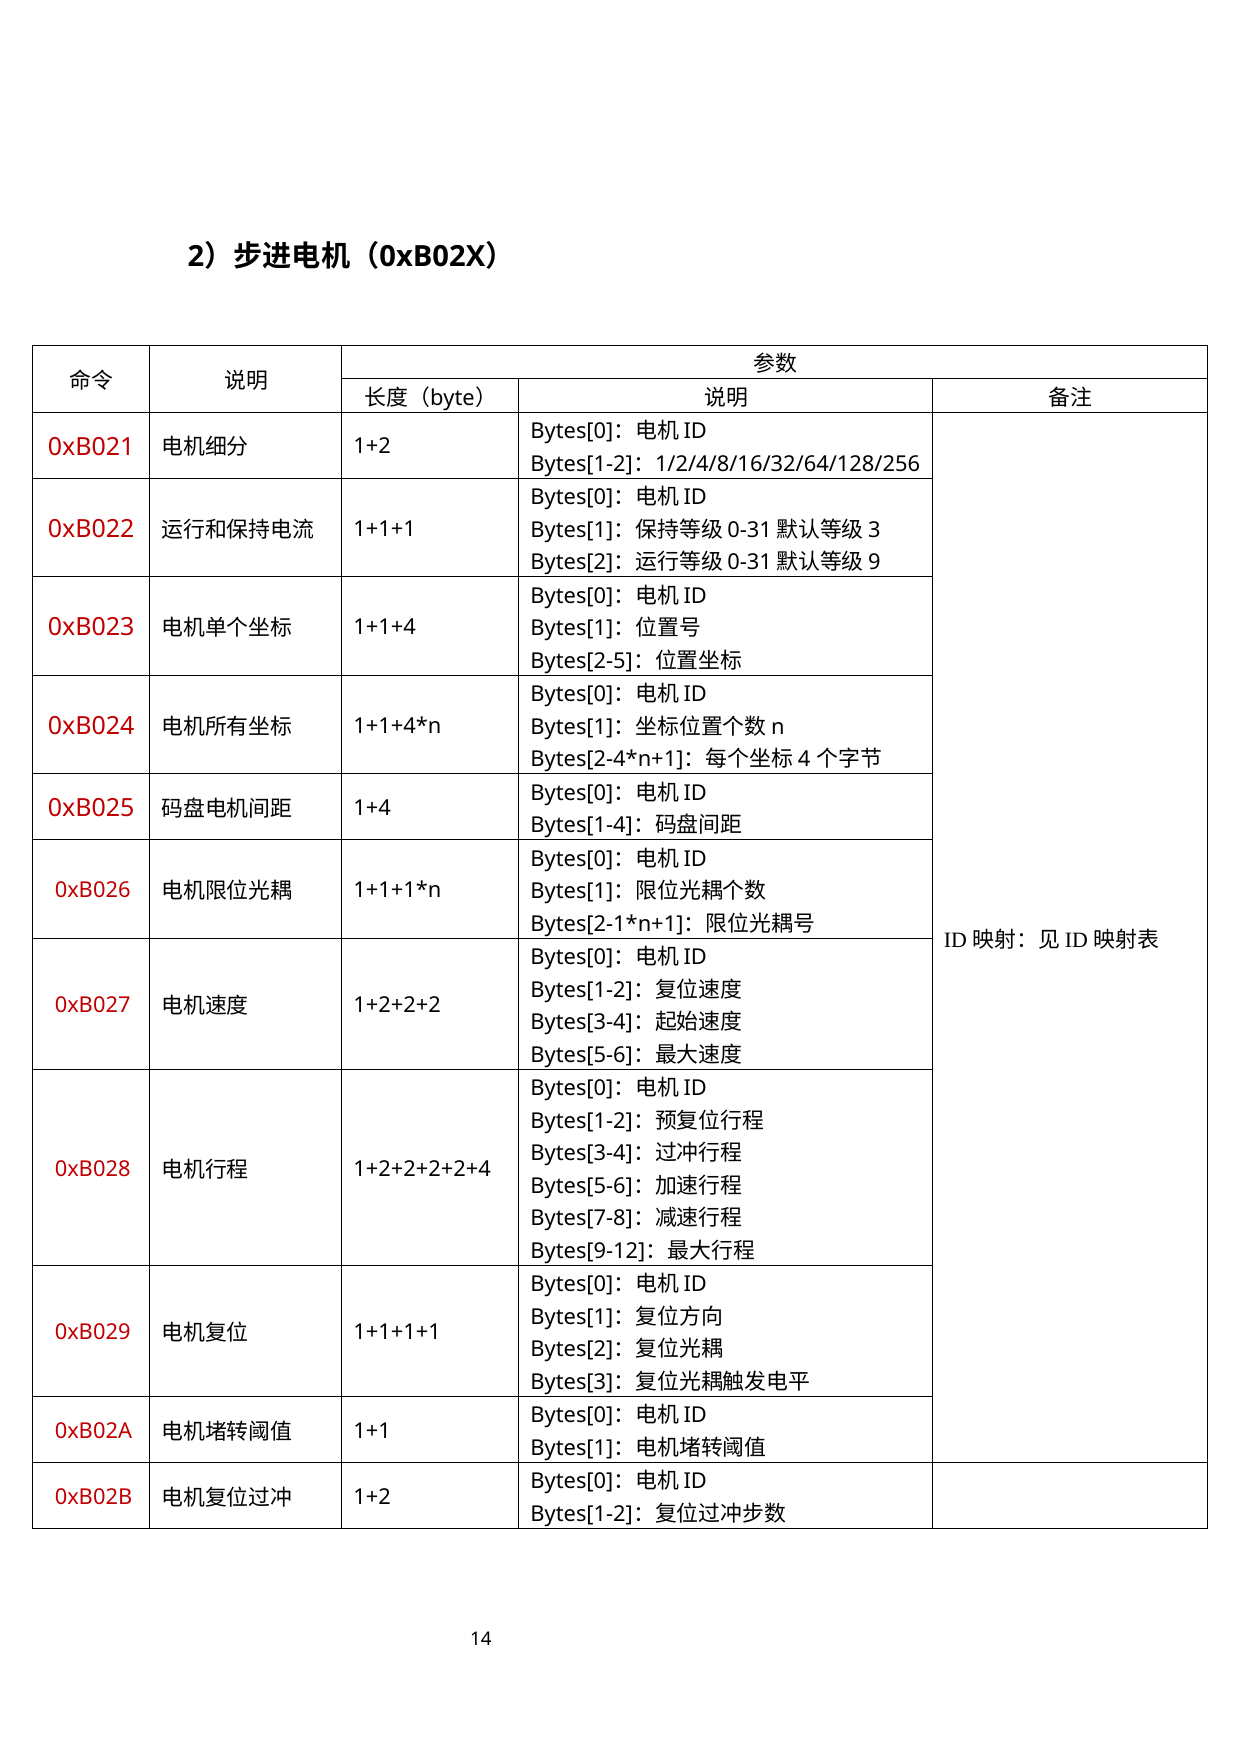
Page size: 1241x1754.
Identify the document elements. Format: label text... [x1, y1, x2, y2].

table_cell 电机堵转阈值 [150, 1397, 341, 1462]
table_cell 0xB026 [33, 840, 149, 938]
table_cell Bytes[0]：电机ID Bytes[1-2]：预复位行程 Bytes[3-4]：过冲行程 Bytes[5-6]：加速行程 Bytes[7-8]：减速行程 Bytes[9-12]：最大行程 [519, 1070, 932, 1265]
table_cell 1+2+2+2+2+4 [342, 1070, 518, 1265]
table_cell ID 映射：见 ID 映射表 [933, 413, 1207, 1462]
table_cell 1+4 [342, 774, 518, 839]
table_cell Bytes[0]：电机ID Bytes[1-2]：复位过冲步数 [519, 1463, 932, 1528]
table_cell 0xB024 [33, 676, 149, 773]
table_cell 0xB02B [33, 1463, 149, 1528]
table_header 说明 [150, 346, 341, 412]
table_cell 备注 [933, 379, 1207, 412]
table_cell Bytes[0]：电机ID Bytes[1-4]：码盘间距 [519, 774, 932, 839]
table_cell 电机限位光耦 [150, 840, 341, 938]
table_cell 电机单个坐标 [150, 577, 341, 675]
table_cell 0xB029 [33, 1266, 149, 1396]
table_cell 1+2 [342, 413, 518, 478]
table_cell Bytes[0]：电机ID Bytes[1]：电机堵转阈值 [519, 1397, 932, 1462]
table_cell 1+1+4 [342, 577, 518, 675]
table_cell 0xB027 [33, 939, 149, 1069]
table_cell 1+1+1*n [342, 840, 518, 938]
table_cell 运行和保持电流 [150, 479, 341, 576]
table_cell 长度（byte） [342, 379, 518, 412]
table_cell 电机复位 [150, 1266, 341, 1396]
table_cell 1+1 [342, 1397, 518, 1462]
table_cell 说明 [519, 379, 932, 412]
table_cell 电机行程 [150, 1070, 341, 1265]
table_cell 0xB025 [33, 774, 149, 839]
table_cell Bytes[0]：电机ID Bytes[1]：限位光耦个数 Bytes[2-1*n+1]：限位光耦号 [519, 840, 932, 938]
table_cell 码盘电机间距 [150, 774, 341, 839]
table_cell 电机复位过冲 [150, 1463, 341, 1528]
table_cell 0xB021 [33, 413, 149, 478]
table_cell Bytes[0]：电机ID Bytes[1]：保持等级0-31默认等级3 Bytes[2]：运行等级0-31默认等级9 [519, 479, 932, 576]
table_cell 电机细分 [150, 413, 341, 478]
table_cell 1+1+4*n [342, 676, 518, 773]
table_cell 电机速度 [150, 939, 341, 1069]
subtitle 2）步进电机（0xB02X） [187, 222, 1053, 287]
table_cell Bytes[0]：电机ID Bytes[1-2]：1/2/4/8/16/32/64/128/256 [519, 413, 932, 478]
table_cell Bytes[0]：电机ID Bytes[1]：复位方向 Bytes[2]：复位光耦 Bytes[3]：复位光耦触发电平 [519, 1266, 932, 1396]
table_cell 0xB028 [33, 1070, 149, 1265]
table_cell Bytes[0]：电机ID Bytes[1-2]：复位速度 Bytes[3-4]：起始速度 Bytes[5-6]：最大速度 [519, 939, 932, 1069]
table_cell 1+2 [342, 1463, 518, 1528]
table_cell 0xB02A [33, 1397, 149, 1462]
table_cell 0xB022 [33, 479, 149, 576]
table_cell 1+1+1 [342, 479, 518, 576]
table_cell 1+2+2+2 [342, 939, 518, 1069]
table_cell [933, 1463, 1207, 1528]
table_cell Bytes[0]：电机ID Bytes[1]：位置号 Bytes[2-5]：位置坐标 [519, 577, 932, 675]
table_header 命令 [33, 346, 149, 412]
table_header 参数 [342, 346, 1207, 378]
table_cell 0xB023 [33, 577, 149, 675]
table_cell Bytes[0]：电机ID Bytes[1]：坐标位置个数n Bytes[2-4*n+1]：每个坐标 4 个字节 [519, 676, 932, 773]
table_cell 1+1+1+1 [342, 1266, 518, 1396]
table_cell 电机所有坐标 [150, 676, 341, 773]
